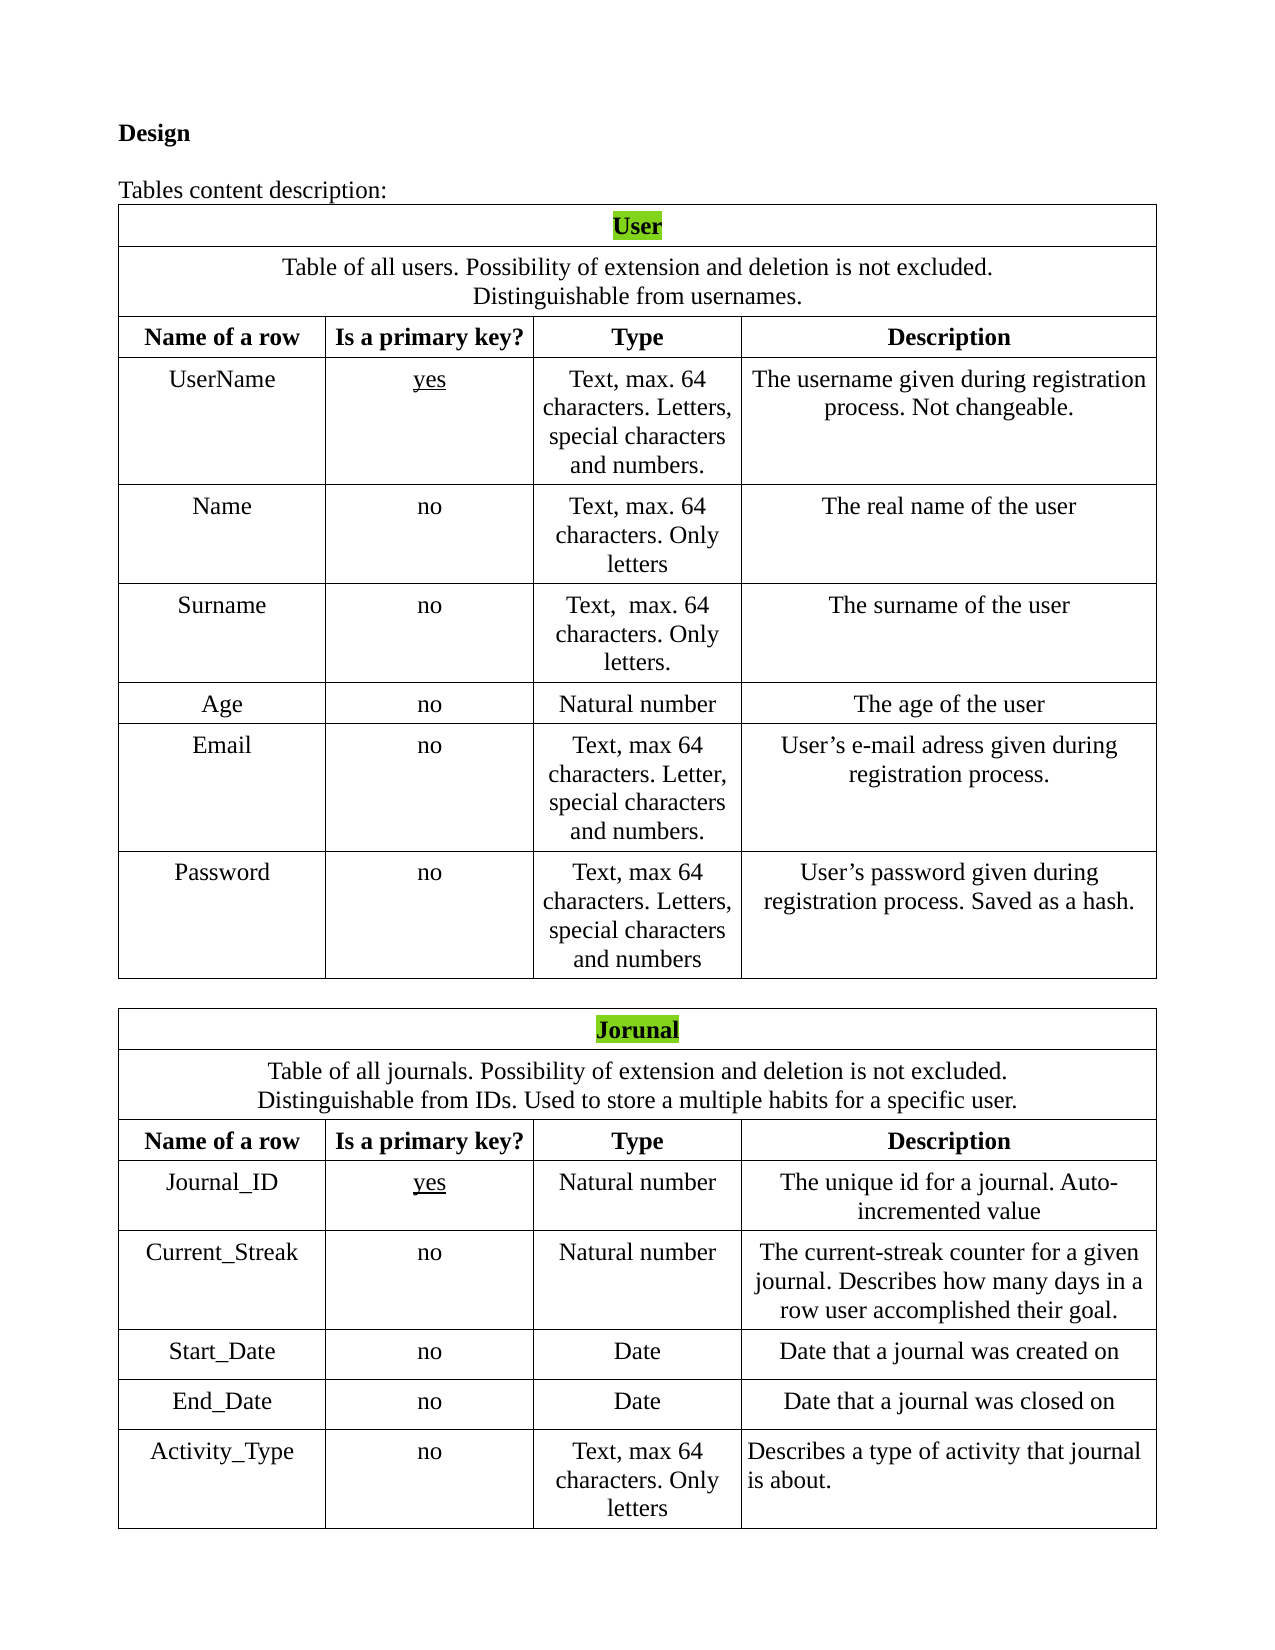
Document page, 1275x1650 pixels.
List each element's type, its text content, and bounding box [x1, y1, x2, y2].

table_cell Table of all users. Possibility of extension and deletion is not excluded. Distinguishable from usernames. [119, 247, 1156, 316]
table_cell Text, max 64 characters. Letter, special characters and numbers. [534, 724, 741, 851]
table_cell The age of the user [742, 683, 1156, 723]
table_cell Table of all journals. Possibility of extension and deletion is not excluded. Distinguishable from IDs. Used to store a multiple habits for a specific user. [119, 1050, 1156, 1119]
table_cell Text, max. 64 characters. Only letters [534, 485, 741, 583]
table_cell Start_Date [119, 1330, 325, 1379]
table_cell Date that a journal was closed on [742, 1380, 1156, 1429]
table_header Jorunal [119, 1009, 1156, 1049]
table_cell Text, max. 64 characters. Letters, special characters and numbers. [534, 358, 741, 484]
table_cell no [326, 1430, 533, 1528]
table_cell User’s password given during registration process. Saved as a hash. [742, 852, 1156, 978]
text Design [118, 118, 1157, 147]
table_cell The current-streak counter for a given journal. Describes how many days in a row user accomplished their goal. [742, 1231, 1156, 1329]
text Tables content description: [118, 176, 1157, 204]
table_cell Password [119, 852, 325, 978]
table_cell User’s e-mail adress given during registration process. [742, 724, 1156, 851]
table_cell Is a primary key? [326, 317, 533, 357]
table_cell no [326, 1231, 533, 1329]
table_cell Natural number [534, 1161, 741, 1230]
table_cell Activity_Type [119, 1430, 325, 1528]
table_cell The real name of the user [742, 485, 1156, 583]
table_cell no [326, 683, 533, 723]
table_cell Journal_ID [119, 1161, 325, 1230]
table_cell UserName [119, 358, 325, 484]
table_cell Name [119, 485, 325, 583]
table_cell Text, max 64 characters. Only letters [534, 1430, 741, 1528]
table_cell End_Date [119, 1380, 325, 1429]
table_cell yes [326, 358, 533, 484]
table_cell Type [534, 317, 741, 357]
table_header User [119, 205, 1156, 246]
table_cell no [326, 1330, 533, 1379]
table_cell Email [119, 724, 325, 851]
table_cell Is a primary key? [326, 1120, 533, 1160]
table_cell Date [534, 1380, 741, 1429]
table_cell Type [534, 1120, 741, 1160]
table_cell no [326, 584, 533, 682]
table_cell Natural number [534, 683, 741, 723]
table_cell Text, max. 64 characters. Only letters. [534, 584, 741, 682]
table_cell no [326, 724, 533, 851]
table_cell no [326, 1380, 533, 1429]
table_cell Current_Streak [119, 1231, 325, 1329]
table_cell The surname of the user [742, 584, 1156, 682]
table_cell no [326, 485, 533, 583]
table_cell Describes a type of activity that journal is about. [742, 1430, 1156, 1528]
table_cell Text, max 64 characters. Letters, special characters and numbers [534, 852, 741, 978]
table_cell Age [119, 683, 325, 723]
table_cell yes [326, 1161, 533, 1230]
table_cell Date that a journal was created on [742, 1330, 1156, 1379]
table_cell Name of a row [119, 1120, 325, 1160]
table_cell no [326, 852, 533, 978]
table_cell The unique id for a journal. Auto-incremented value [742, 1161, 1156, 1230]
table_cell Date [534, 1330, 741, 1379]
table_cell Natural number [534, 1231, 741, 1329]
table_cell The username given during registration process. Not changeable. [742, 358, 1156, 484]
table_cell Name of a row [119, 317, 325, 357]
table_cell Description [742, 317, 1156, 357]
table_cell Description [742, 1120, 1156, 1160]
table_cell Surname [119, 584, 325, 682]
